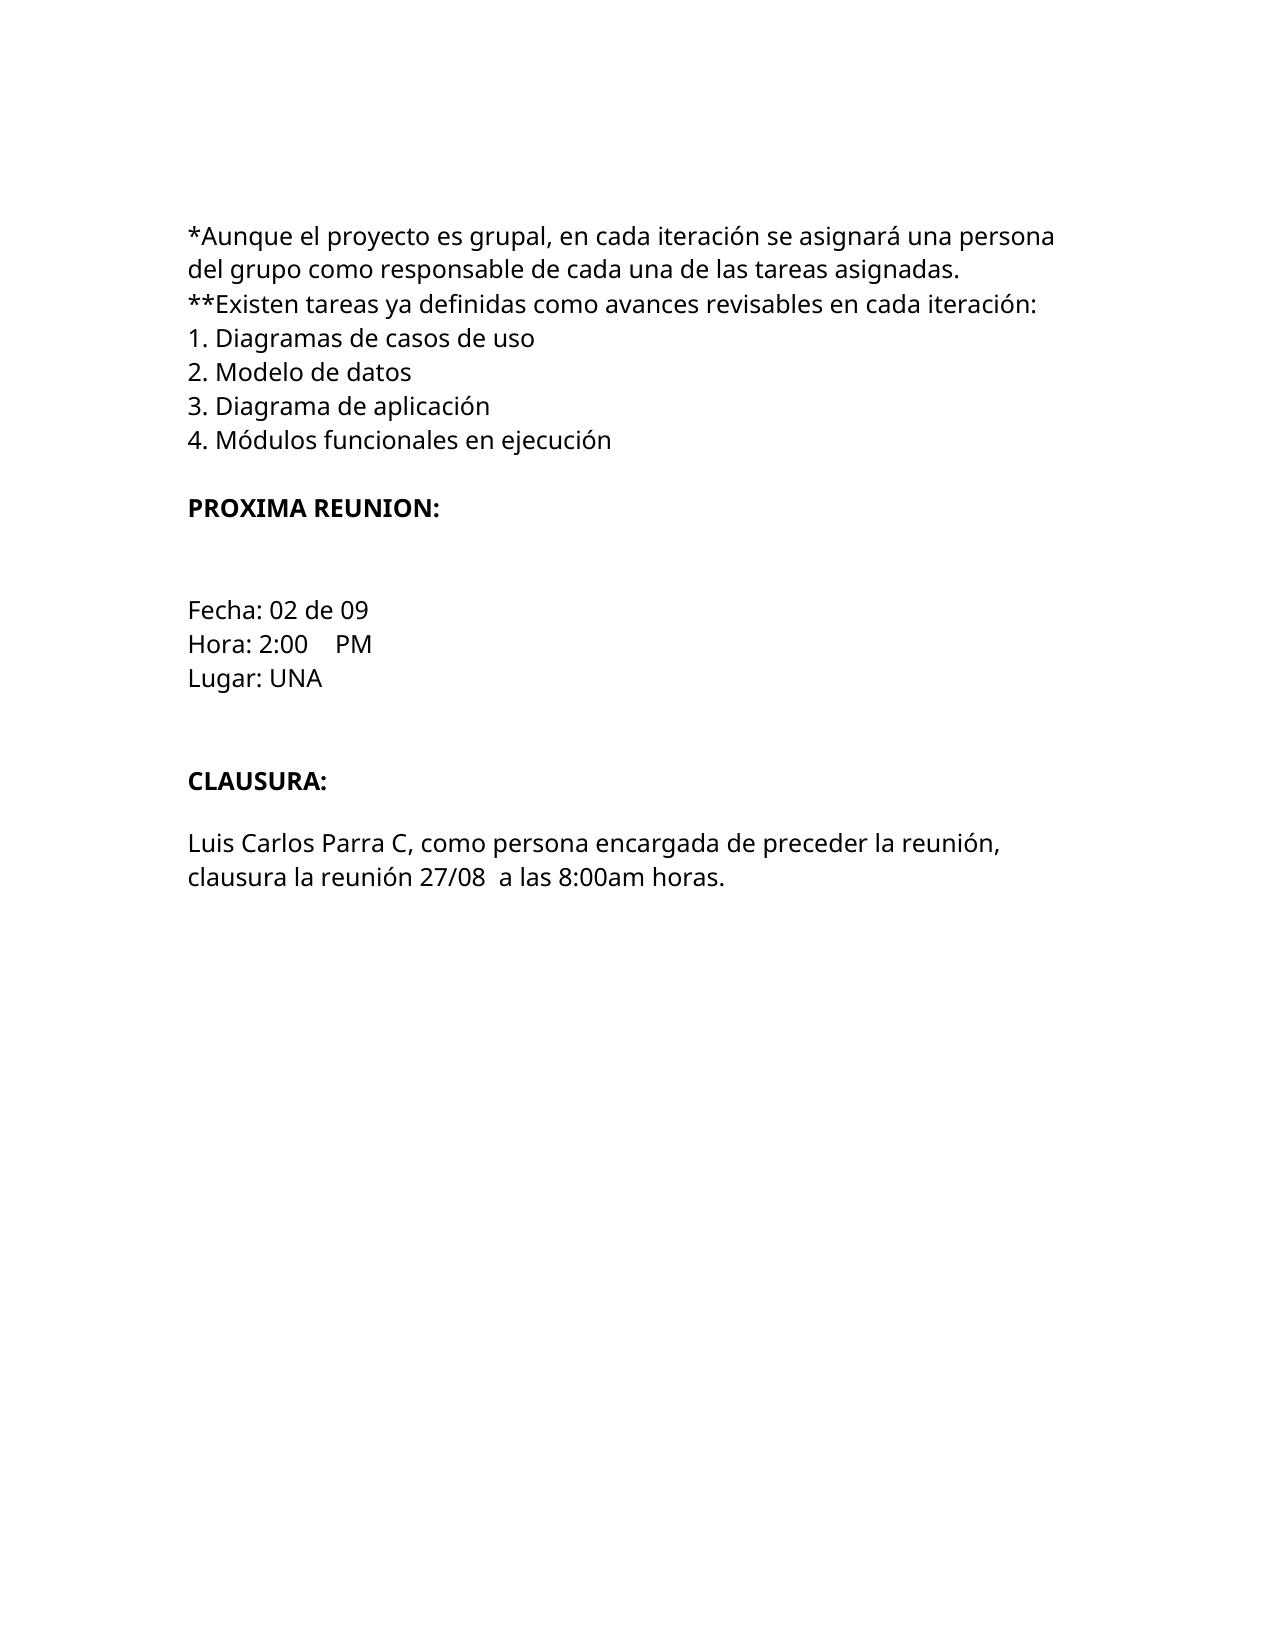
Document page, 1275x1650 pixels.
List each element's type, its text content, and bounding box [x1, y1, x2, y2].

text Hora: 2:00 PM [187, 627, 1087, 661]
text 2. Modelo de datos [187, 354, 1087, 388]
text PROXIMA REUNION: [187, 491, 1087, 525]
text **Existen tareas ya definidas como avances revisables en cada iteración: [187, 286, 1087, 320]
text CLAUSURA: [187, 763, 1087, 797]
text Luis Carlos Parra C, como persona encargada de preceder la reunión, clausura la reunión 27/08 a las 8:00am horas. [187, 826, 1087, 894]
text 4. Módulos funcionales en ejecución [187, 422, 1087, 457]
text 3. Diagrama de aplicación [187, 388, 1087, 422]
text 1. Diagramas de casos de uso [187, 320, 1087, 354]
text Lugar: UNA [187, 661, 1087, 695]
text Fecha: 02 de 09 [187, 593, 1087, 627]
text *Aunque el proyecto es grupal, en cada iteración se asignará una persona del grupo como responsable de cada una de las tareas asignadas. [187, 218, 1087, 286]
